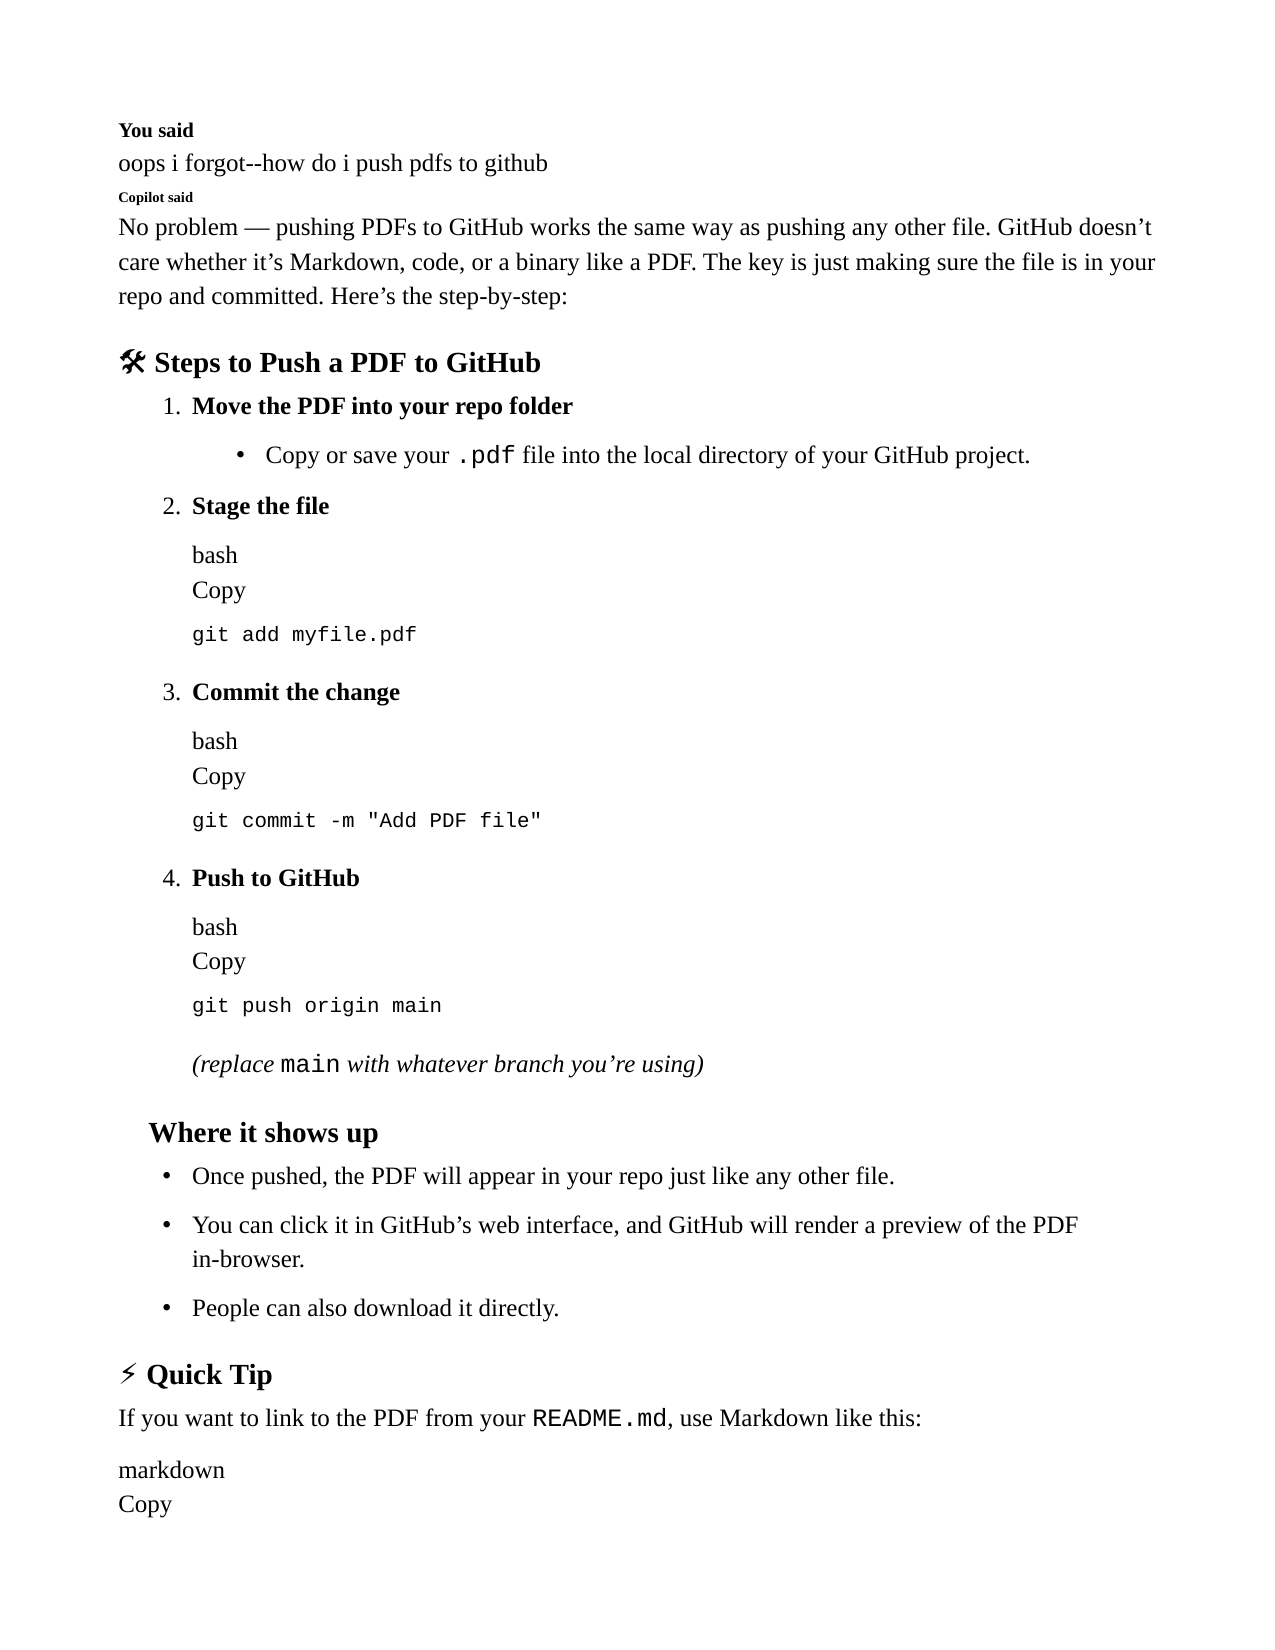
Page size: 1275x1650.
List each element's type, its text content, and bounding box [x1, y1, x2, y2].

text No problem — pushing PDFs to GitHub works the same way as pushing any other file. GitHub doesn’t care whether it’s Markdown, code, or a binary like a PDF. The key is just making sure the file is in your repo and committed. Here’s the step‑by‑step: [118, 212, 1157, 310]
list bash [162, 726, 1157, 755]
list git add myfile.pdf [162, 624, 1157, 648]
list People can also download it directly. [162, 1293, 1157, 1322]
list Stage the file [162, 491, 1157, 520]
list git commit -m "Add PDF file" [162, 810, 1157, 833]
list Commit the change [162, 677, 1157, 706]
list Push to GitHub [162, 863, 1157, 892]
list Copy [162, 575, 1157, 604]
text If you want to link to the PDF from your README.md, use Markdown like this: [118, 1403, 1157, 1434]
list bash [162, 912, 1157, 941]
subtitle ⚡ Quick Tip [118, 1357, 1157, 1391]
subtitle 📂 Where it shows up [118, 1115, 1157, 1148]
text markdown [118, 1455, 1157, 1483]
list Copy [162, 761, 1157, 789]
list git push origin main [162, 996, 1157, 1019]
list You can click it in GitHub’s web interface, and GitHub will render a preview of the PDF in‑browser. [162, 1210, 1157, 1273]
list Once pushed, the PDF will appear in your repo just like any other file. [162, 1161, 1157, 1189]
text Copy [118, 1489, 1157, 1518]
list (replace main with whatever branch you’re using) [162, 1049, 1157, 1079]
subtitle 🛠 Steps to Push a PDF to GitHub [118, 345, 1157, 378]
list Copy or save your .pdf file into the local directory of your GitHub project. [236, 440, 1157, 471]
text oops i forgot--how do i push pdfs to github [118, 148, 1157, 177]
subtitle You said [118, 118, 1157, 142]
list bash [162, 541, 1157, 569]
list Move the PDF into your repo folder [162, 391, 1157, 419]
list Copy [162, 946, 1157, 975]
subtitle Copilot said [118, 189, 1157, 206]
